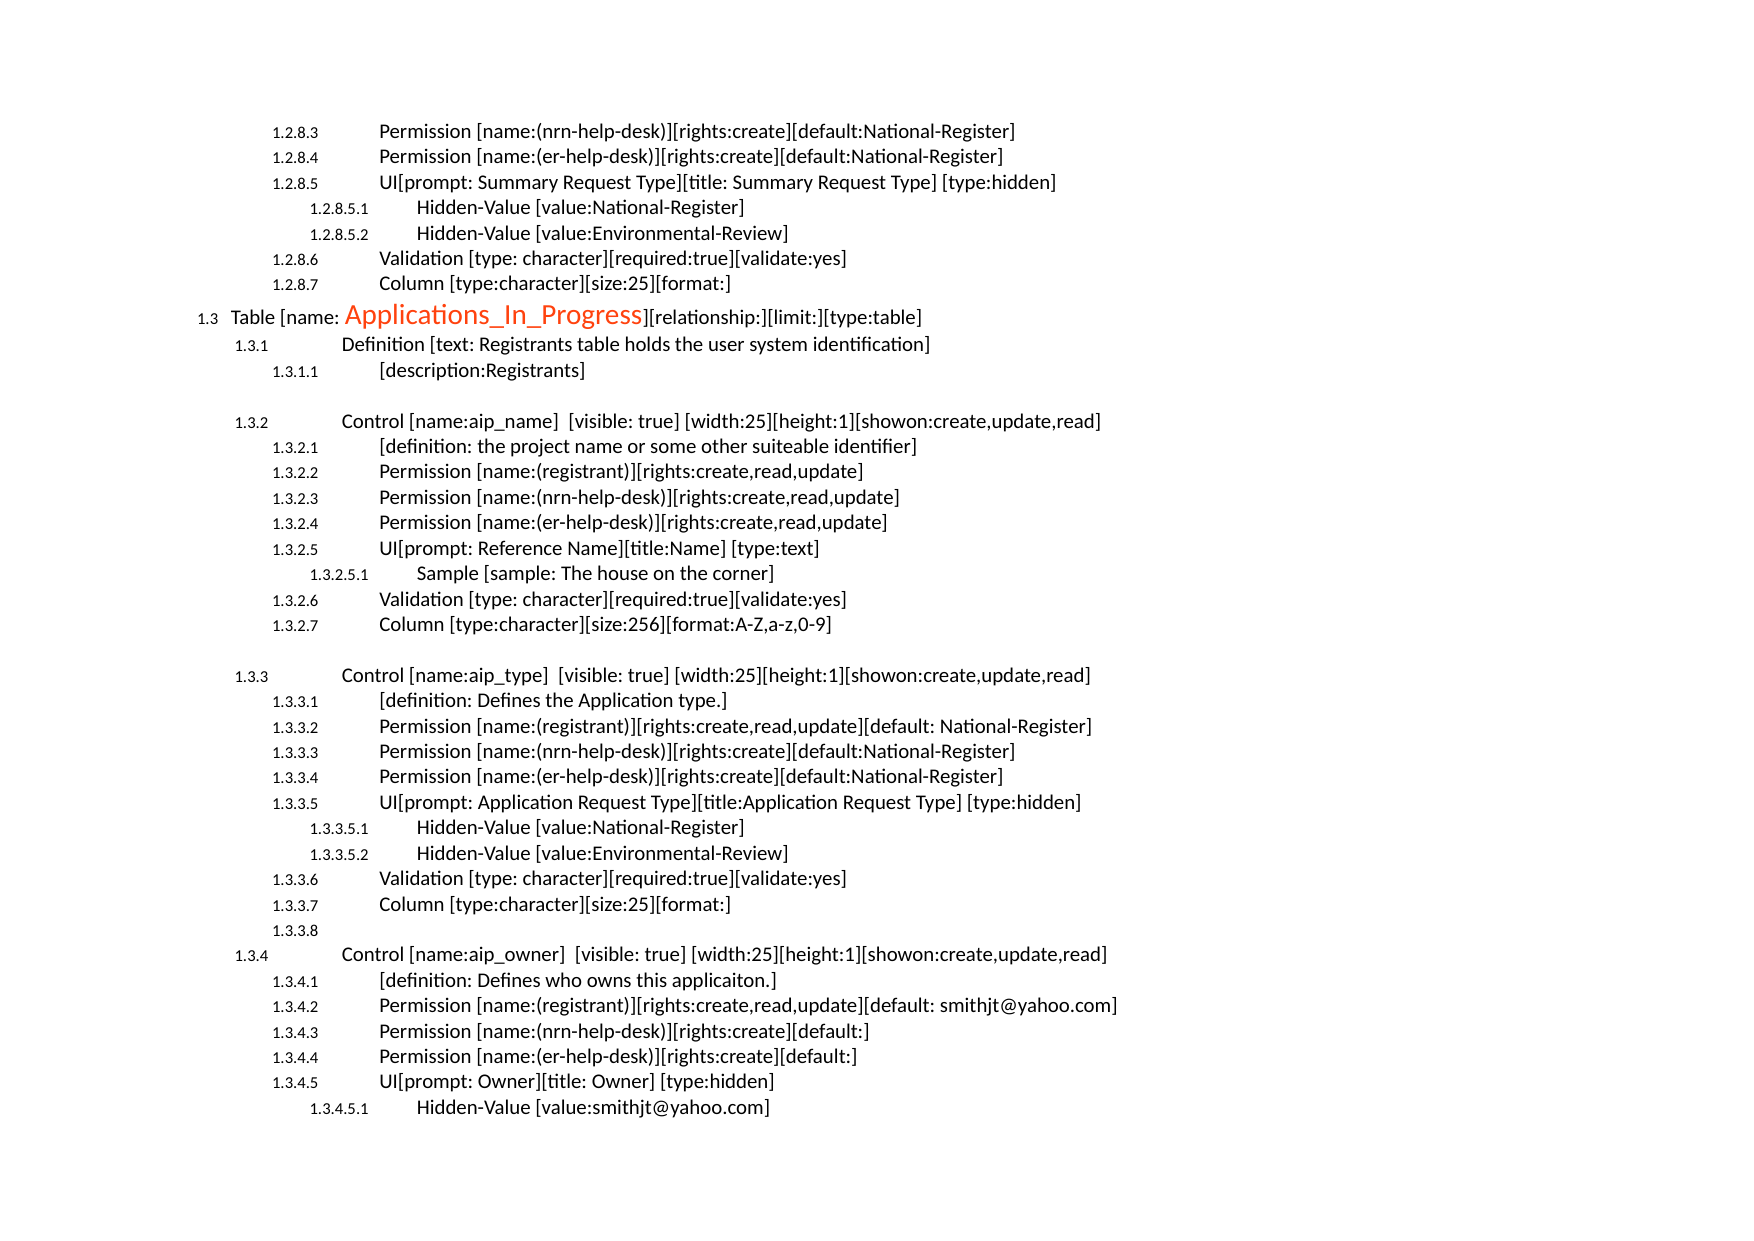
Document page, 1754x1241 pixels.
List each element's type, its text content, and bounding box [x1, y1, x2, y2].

list Hidden-Value [value:Environmental-Review] [306, 840, 1636, 865]
list Validation [type: character][required:true][validate:yes] [268, 245, 1636, 271]
list Hidden-Value [value:National-Register] [306, 194, 1636, 220]
list UI[prompt: Reference Name][title:Name] [type:text] [268, 535, 1636, 560]
list [description:Registrants] [268, 357, 1636, 382]
list Hidden-Value [value:smithjt@yahoo.com] [306, 1094, 1636, 1119]
list Validation [type: character][required:true][validate:yes] [268, 586, 1636, 611]
list UI[prompt: Application Request Type][title:Application Request Type] [type:hidden] [268, 789, 1636, 814]
list UI[prompt: Summary Request Type][title: Summary Request Type] [type:hidden] [268, 169, 1636, 194]
list Table [name: Applications_In_Progress][relationship:][limit:][type:table] [193, 296, 1636, 332]
list Permission [name:(er-help-desk)][rights:create][default:] [268, 1043, 1636, 1069]
list Permission [name:(er-help-desk)][rights:create][default:National-Register] [268, 143, 1636, 169]
list Permission [name:(nrn-help-desk)][rights:create,read,update] [268, 484, 1636, 509]
list Permission [name:(registrant)][rights:create,read,update][default: National-Register] [268, 713, 1636, 738]
list Permission [name:(er-help-desk)][rights:create][default:National-Register] [268, 764, 1636, 789]
list Sample [sample: The house on the corner] [306, 560, 1636, 586]
list Permission [name:(registrant)][rights:create,read,update][default: smithjt@yahoo.com] [268, 992, 1636, 1018]
list Permission [name:(nrn-help-desk)][rights:create][default:National-Register] [268, 738, 1636, 764]
list Permission [name:(nrn-help-desk)][rights:create][default:] [268, 1018, 1636, 1043]
list Hidden-Value [value:National-Register] [306, 814, 1636, 840]
list Column [type:character][size:25][format:] [268, 271, 1636, 296]
list [definition: the project name or some other suiteable identifier] [268, 433, 1636, 459]
list Column [type:character][size:256][format:A-Z,a-z,0-9] [268, 611, 1636, 637]
list Permission [name:(nrn-help-desk)][rights:create][default:National-Register] [268, 118, 1636, 143]
list UI[prompt: Owner][title: Owner] [type:hidden] [268, 1069, 1636, 1094]
list Control [name:aip_name] [visible: true] [width:25][height:1][showon:create,update,read] [231, 408, 1636, 433]
list Hidden-Value [value:Environmental-Review] [306, 220, 1636, 245]
list [definition: Defines the Application type.] [268, 687, 1636, 713]
list Control [name:aip_type] [visible: true] [width:25][height:1][showon:create,update,read] [231, 662, 1636, 687]
list Definition [text: Registrants table holds the user system identification] [231, 332, 1636, 357]
list Column [type:character][size:25][format:] [268, 891, 1636, 916]
list Control [name:aip_owner] [visible: true] [width:25][height:1][showon:create,update,read] [231, 942, 1636, 967]
list [definition: Defines who owns this applicaiton.] [268, 967, 1636, 992]
list Validation [type: character][required:true][validate:yes] [268, 865, 1636, 891]
list Permission [name:(er-help-desk)][rights:create,read,update] [268, 509, 1636, 535]
list Permission [name:(registrant)][rights:create,read,update] [268, 459, 1636, 484]
